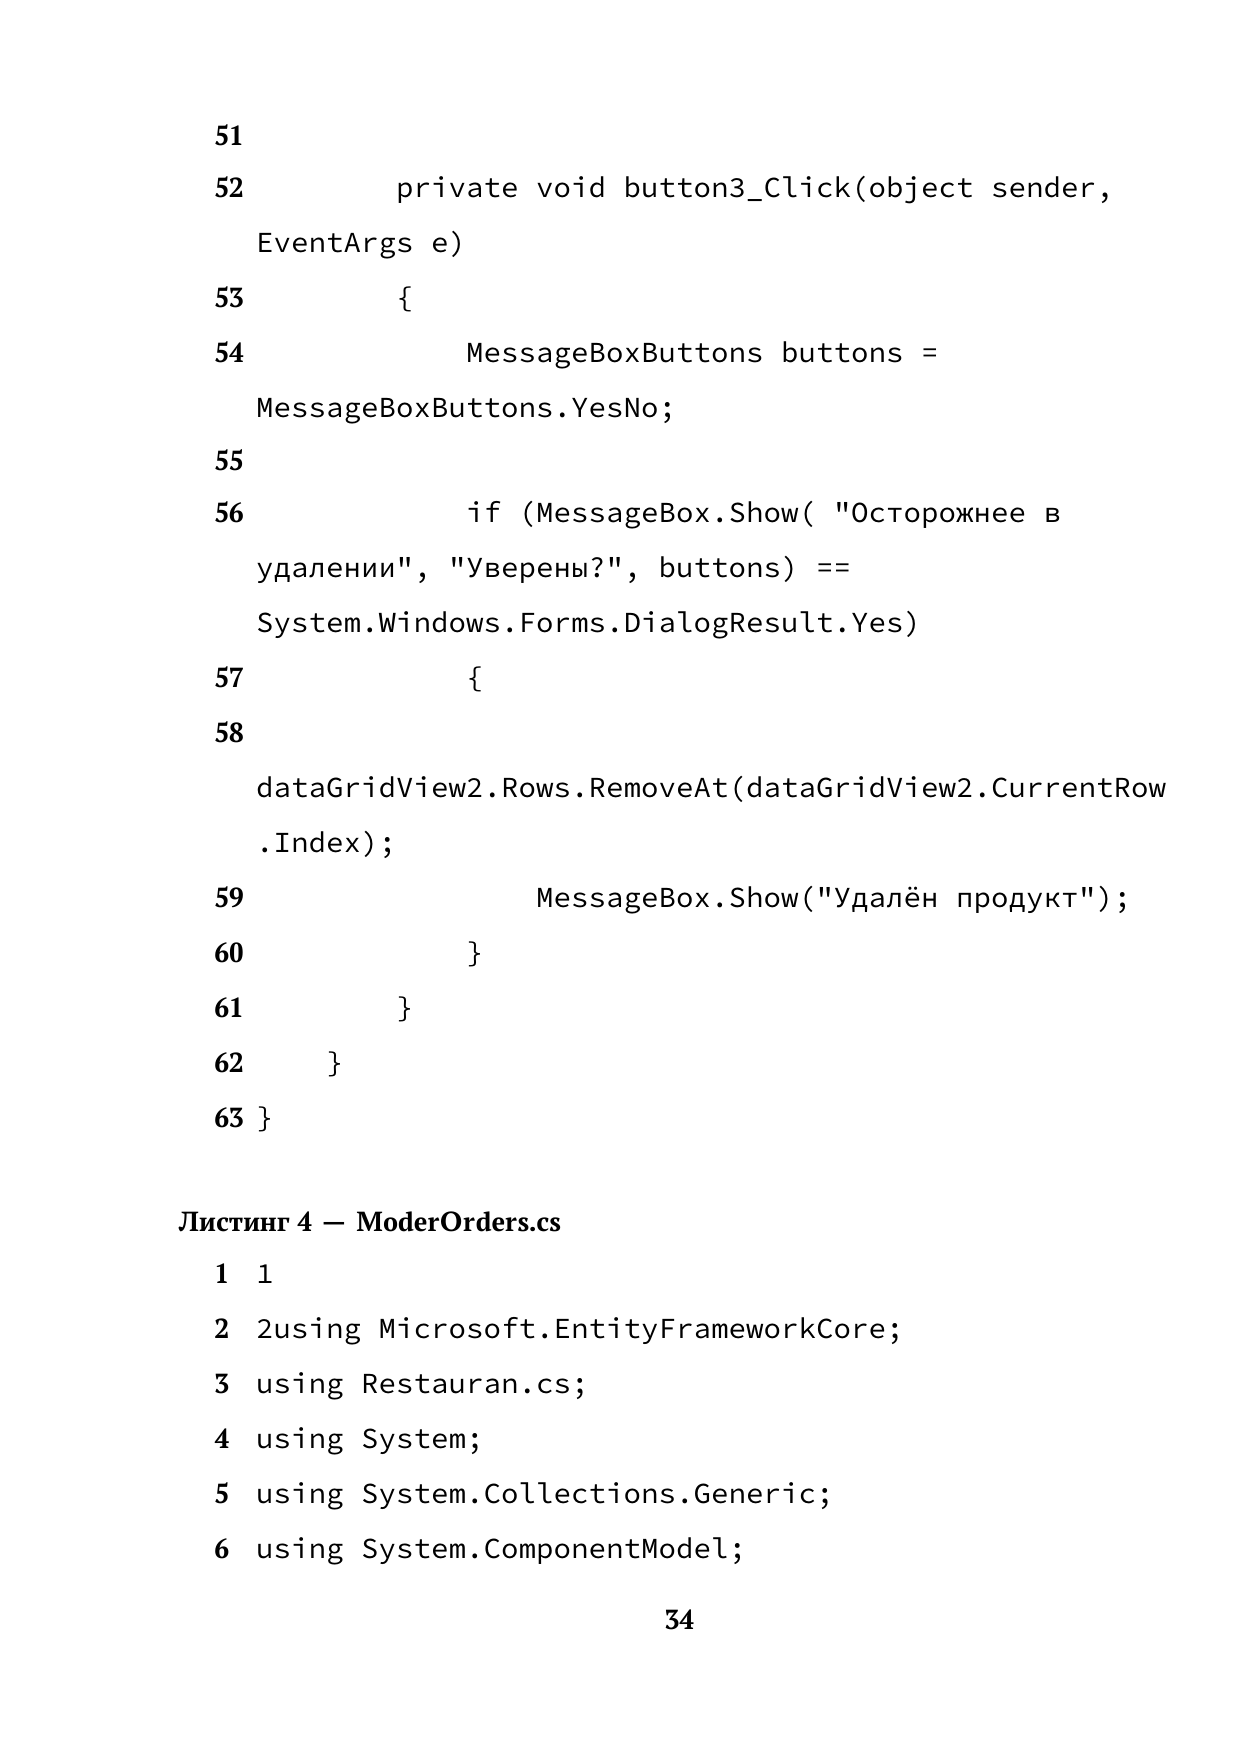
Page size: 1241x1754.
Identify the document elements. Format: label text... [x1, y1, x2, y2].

list using Restauran.cs; [214, 1364, 1181, 1401]
list } [214, 1044, 1181, 1080]
list 1 [214, 1254, 1181, 1291]
list using System.Collections.Generic; [214, 1474, 1181, 1511]
list if (MessageBox.Show( "Осторожнее в удалении", "Уверены?", buttons) == System.Windows.Forms.DialogResult.Yes) [214, 494, 1181, 640]
list using System.ComponentModel; [214, 1529, 1181, 1566]
list using System; [214, 1419, 1181, 1456]
list { [214, 278, 1181, 315]
list 2using Microsoft.EntityFrameworkCore; [214, 1309, 1181, 1346]
list MessageBoxButtons buttons = MessageBoxButtons.YesNo; [214, 333, 1181, 425]
list } [214, 989, 1181, 1025]
text Листинг 4 — ModerOrders.cs [177, 1204, 1181, 1238]
list } [214, 934, 1181, 970]
list dataGridView2.Rows.RemoveAt(dataGridView2.CurrentRow.Index); [214, 714, 1181, 860]
list { [214, 659, 1181, 695]
list } [214, 1099, 1181, 1135]
list MessageBox.Show("Удалён продукт"); [214, 879, 1181, 915]
list private void button3_Click(object sender, EventArgs e) [214, 168, 1181, 260]
